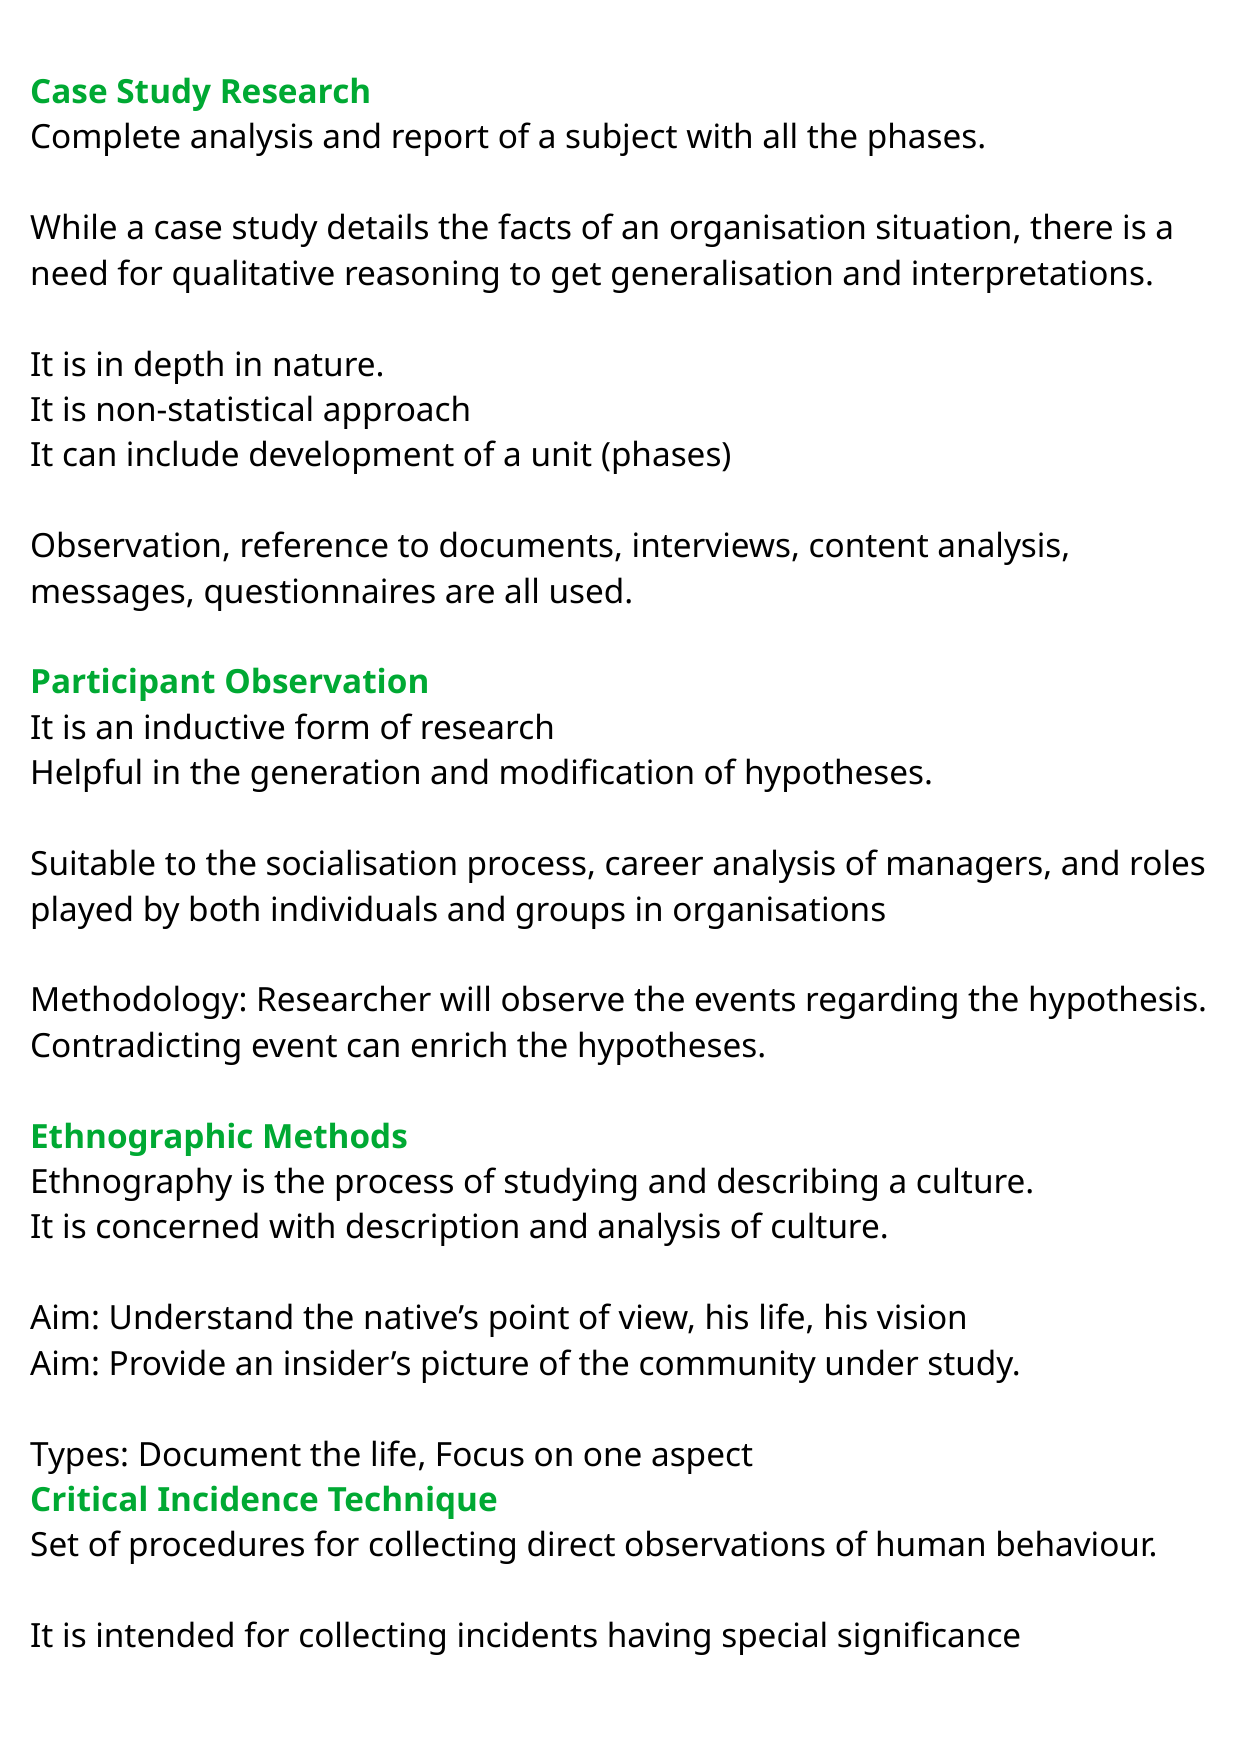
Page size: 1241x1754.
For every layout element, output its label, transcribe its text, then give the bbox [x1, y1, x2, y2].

subtitle While a case study details the facts of an organisation situation, there is a need for qualitative reasoning to get generalisation and interpretations. [30, 204, 1211, 295]
subtitle Ethnographic Methods [30, 1112, 1211, 1158]
subtitle Types: Document the life, Focus on one aspect [30, 1430, 1211, 1476]
subtitle It is in depth in nature. [30, 340, 1211, 386]
subtitle Complete analysis and report of a subject with all the phases. [30, 113, 1211, 159]
subtitle Ethnography is the process of studying and describing a culture. [30, 1158, 1211, 1203]
subtitle Suitable to the socialisation process, career analysis of managers, and roles played by both individuals and groups in organisations [30, 840, 1211, 931]
subtitle It can include development of a unit (phases) [30, 431, 1211, 477]
subtitle It is concerned with description and analysis of culture. [30, 1203, 1211, 1249]
subtitle It is intended for collecting incidents having special significance [30, 1612, 1211, 1657]
subtitle Participant Observation [30, 658, 1211, 704]
subtitle It is an inductive form of research [30, 704, 1211, 749]
subtitle Set of procedures for collecting direct observations of human behaviour. [30, 1521, 1211, 1567]
subtitle Observation, reference to documents, interviews, content analysis, messages, questionnaires are all used. [30, 522, 1211, 613]
subtitle Methodology: Researcher will observe the events regarding the hypothesis. Contradicting event can enrich the hypotheses. [30, 976, 1211, 1067]
subtitle Aim: Provide an insider’s picture of the community under study. [30, 1339, 1211, 1385]
subtitle Critical Incidence Technique [30, 1476, 1211, 1521]
subtitle It is non-statistical approach [30, 386, 1211, 431]
subtitle Case Study Research [30, 68, 1211, 113]
subtitle Aim: Understand the native’s point of view, his life, his vision [30, 1294, 1211, 1339]
subtitle Helpful in the generation and modification of hypotheses. [30, 749, 1211, 794]
